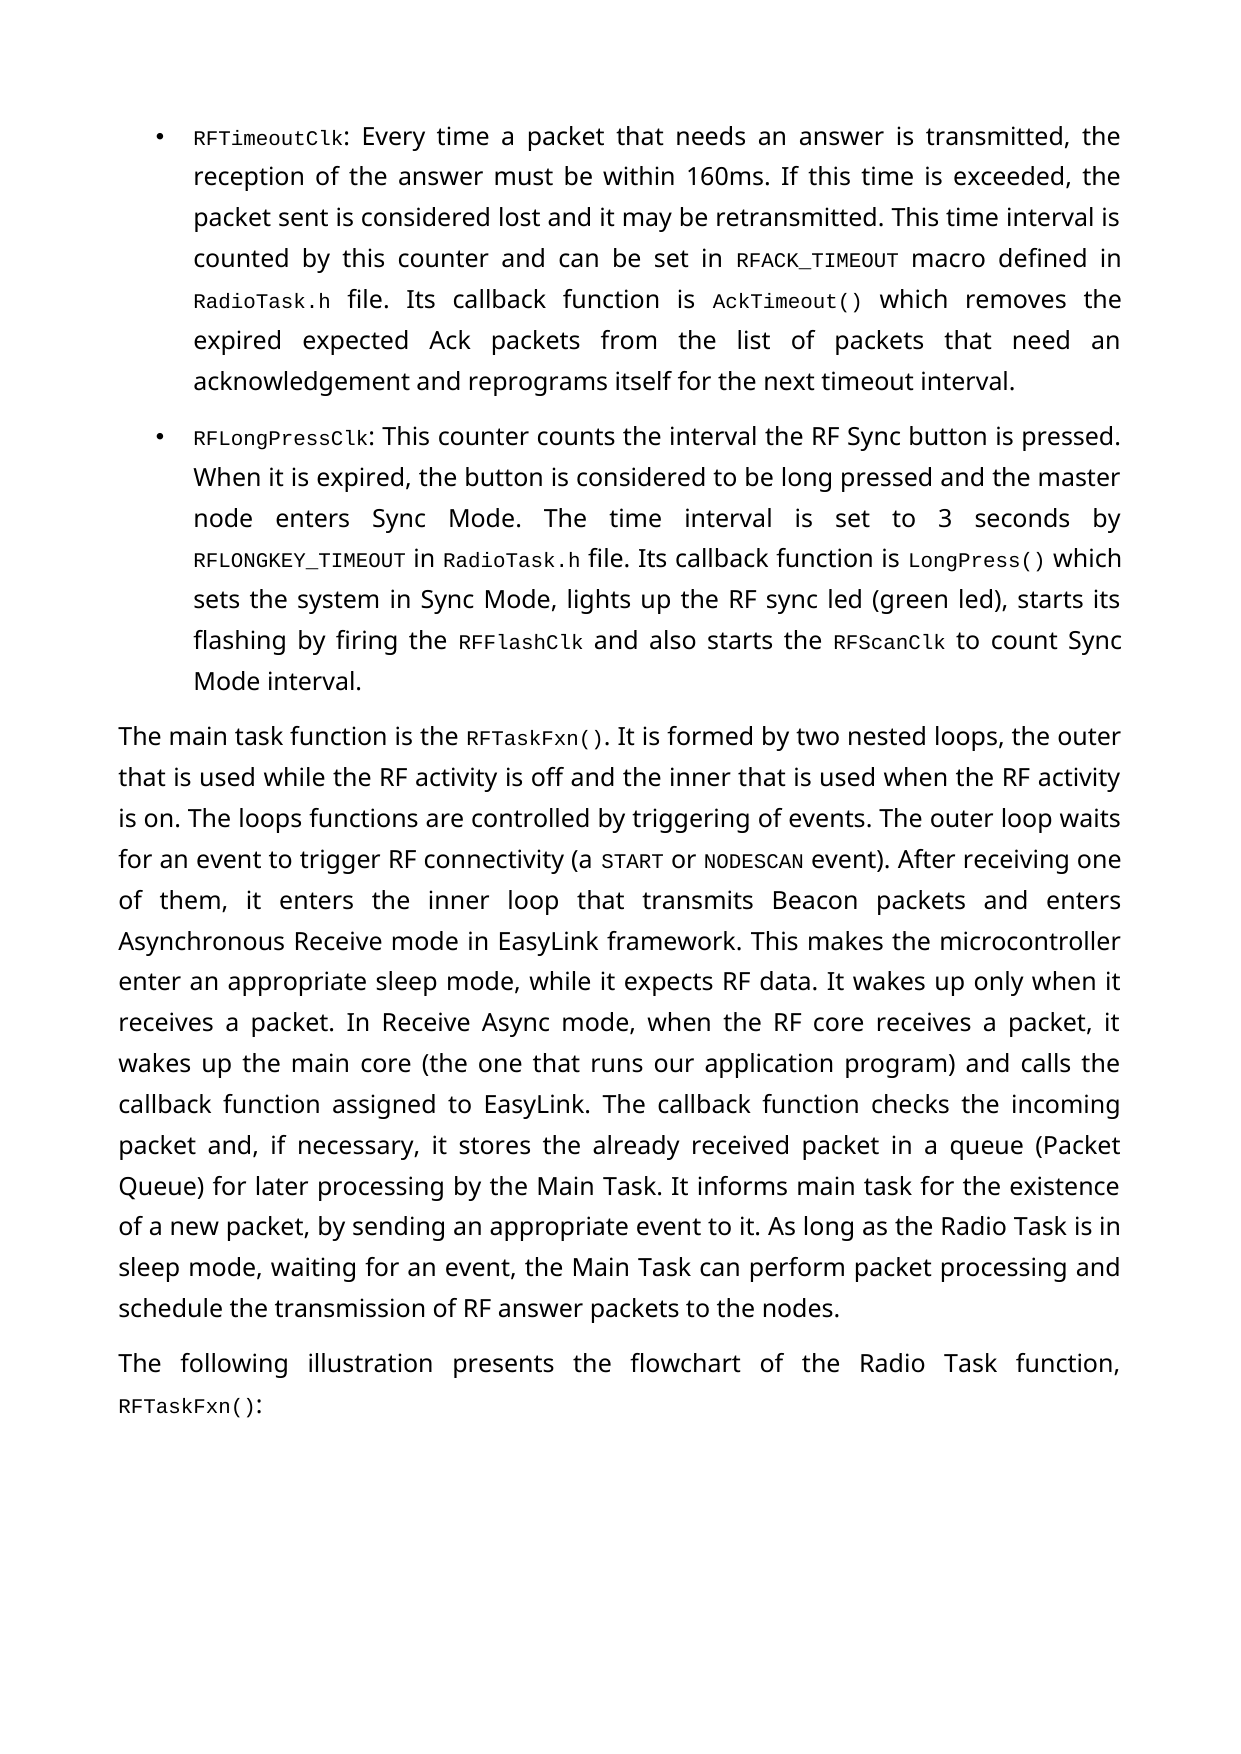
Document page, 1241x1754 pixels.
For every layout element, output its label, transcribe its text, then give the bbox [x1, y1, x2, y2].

list RFTimeoutClk: Every time a packet that needs an answer is transmitted, the reception of the answer must be within 160ms. If this time is exceeded, the packet sent is considered lost and it may be retransmitted. This time interval is counted by this counter and can be set in RFACK_TIMEOUT macro defined in RadioTask.h file. Its callback function is AckTimeout() which removes the expired expected Ack packets from the list of packets that need an acknowledgement and reprograms itself for the next timeout interval. [156, 118, 1122, 397]
text The following illustration presents the flowchart of the Radio Task function, RFTaskFxn(): [118, 1346, 1122, 1421]
list RFLongPressClk: This counter counts the interval the RF Sync button is pressed. When it is expired, the button is considered to be long pressed and the master node enters Sync Mode. The time interval is set to 3 seconds by RFLONGKEY_TIMEOUT in RadioTask.h file. Its callback function is LongPress() which sets the system in Sync Mode, lights up the RF sync led (green led), starts its flashing by firing the RFFlashClk and also starts the RFScanClk to count Sync Mode interval. [156, 418, 1122, 698]
text The main task function is the RFTaskFxn(). It is formed by two nested loops, the outer that is used while the RF activity is off and the inner that is used when the RF activity is on. The loops functions are controlled by triggering of events. The outer loop waits for an event to trigger RF connectivity (a START or NODESCAN event). After receiving one of them, it enters the inner loop that transmits Beacon packets and enters Asynchronous Receive mode in EasyLink framework. This makes the microcontroller enter an appropriate sleep mode, while it expects RF data. It wakes up only when it receives a packet. In Receive Async mode, when the RF core receives a packet, it wakes up the main core (the one that runs our application program) and calls the callback function assigned to EasyLink. The callback function checks the incoming packet and, if necessary, it stores the already received packet in a queue (Packet Queue) for later processing by the Main Task. It informs main task for the existence of a new packet, by sending an appropriate event to it. As long as the Radio Task is in sleep mode, waiting for an event, the Main Task can perform packet processing and schedule the transmission of RF answer packets to the nodes. [118, 719, 1122, 1325]
